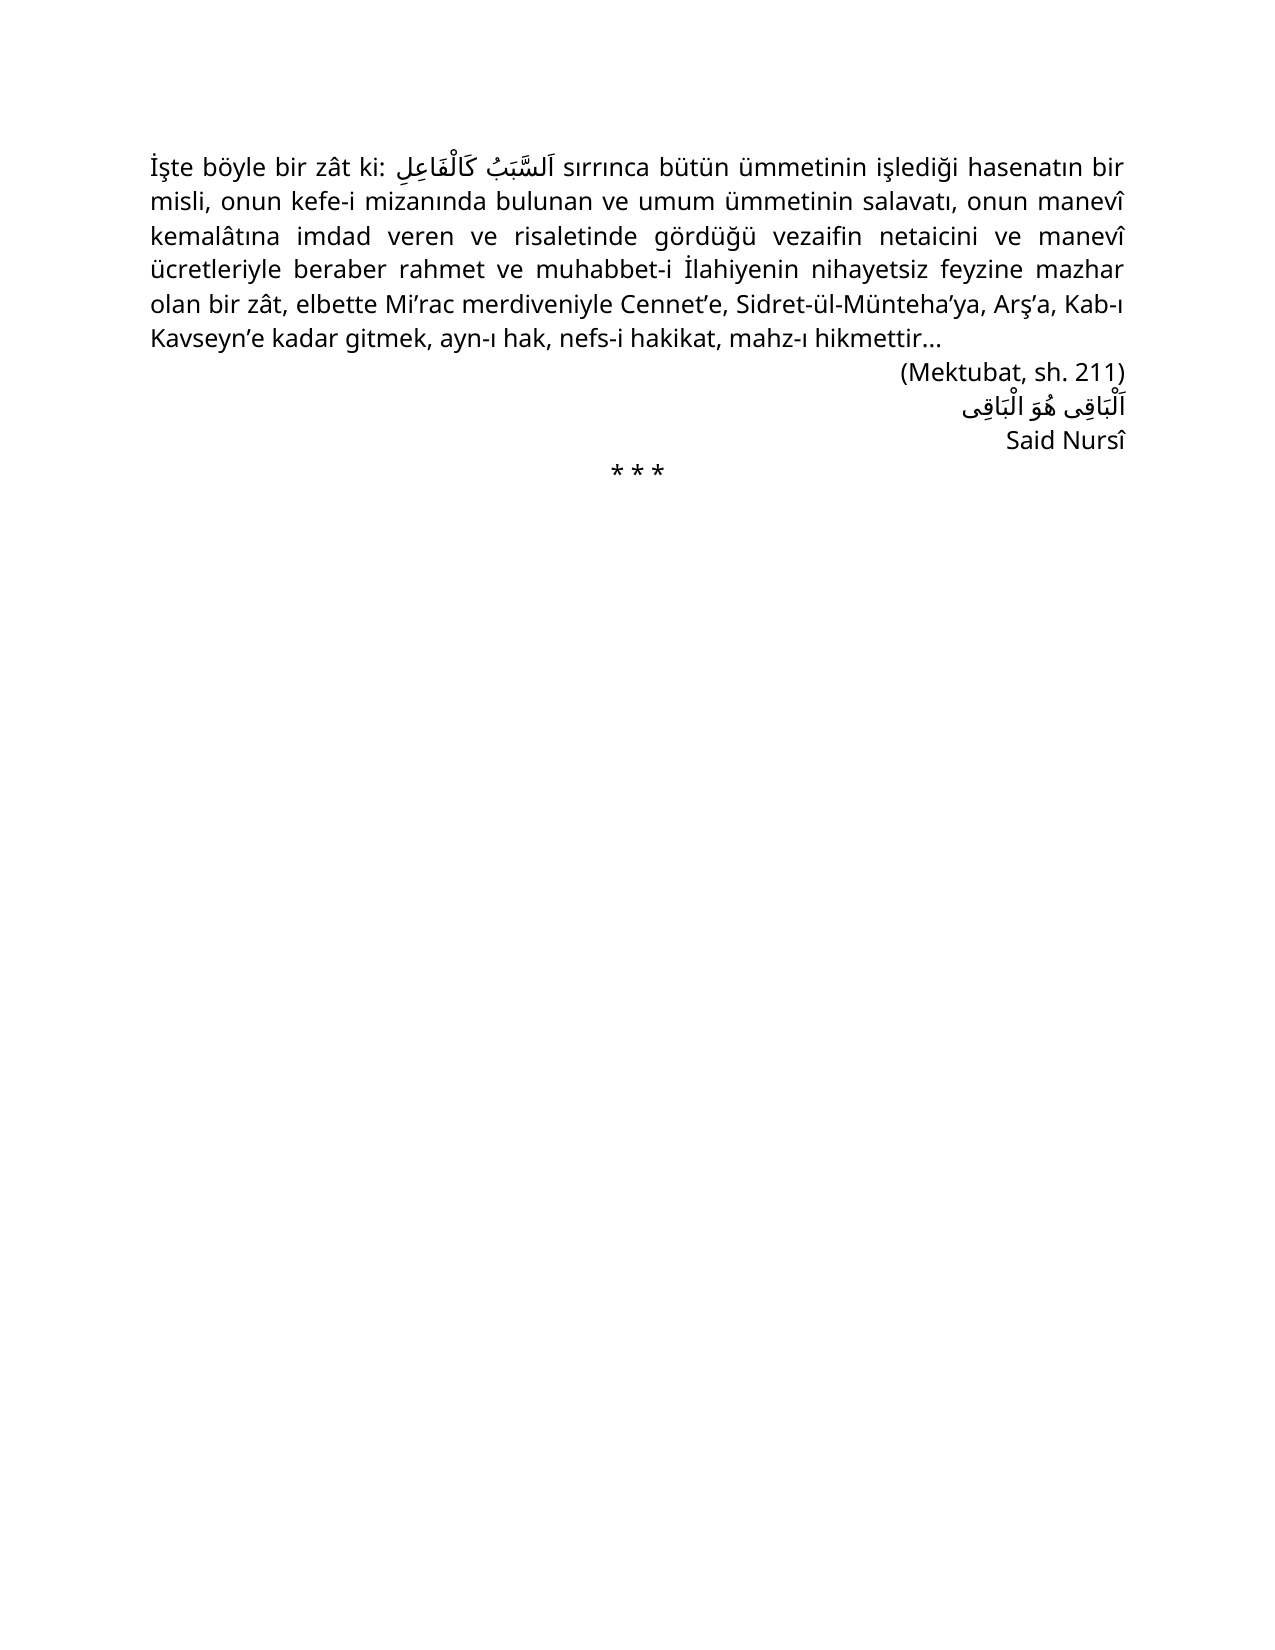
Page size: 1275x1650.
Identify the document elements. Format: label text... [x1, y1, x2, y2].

text * * * [150, 457, 1125, 491]
text İşte böyle bir zât ki: اَلسَّبَبُ كَالْفَاعِلِ sırrınca bütün ümmetinin işlediği hasenatın bir misli, onun kefe-i mizanında bulunan ve umum ümmetinin salavatı, onun manevî kemalâtına imdad veren ve risaletinde gördüğü vezaifin netaicini ve manevî ücretleriyle beraber rahmet ve muhabbet-i İlahiyenin nihayetsiz feyzine mazhar olan bir zât, elbette Mi’rac merdiveniyle Cennet’e, Sidret-ül-Münteha’ya, Arş’a, Kab-ı Kavseyn’e kadar gitmek, ayn-ı hak, nefs-i hakikat, mahz-ı hikmettir... [150, 150, 1125, 354]
text اَلْبَاقِى هُوَ الْبَاقِى [150, 388, 1125, 422]
text Said Nursî [150, 422, 1125, 457]
text (Mektubat, sh. 211) [150, 354, 1125, 388]
